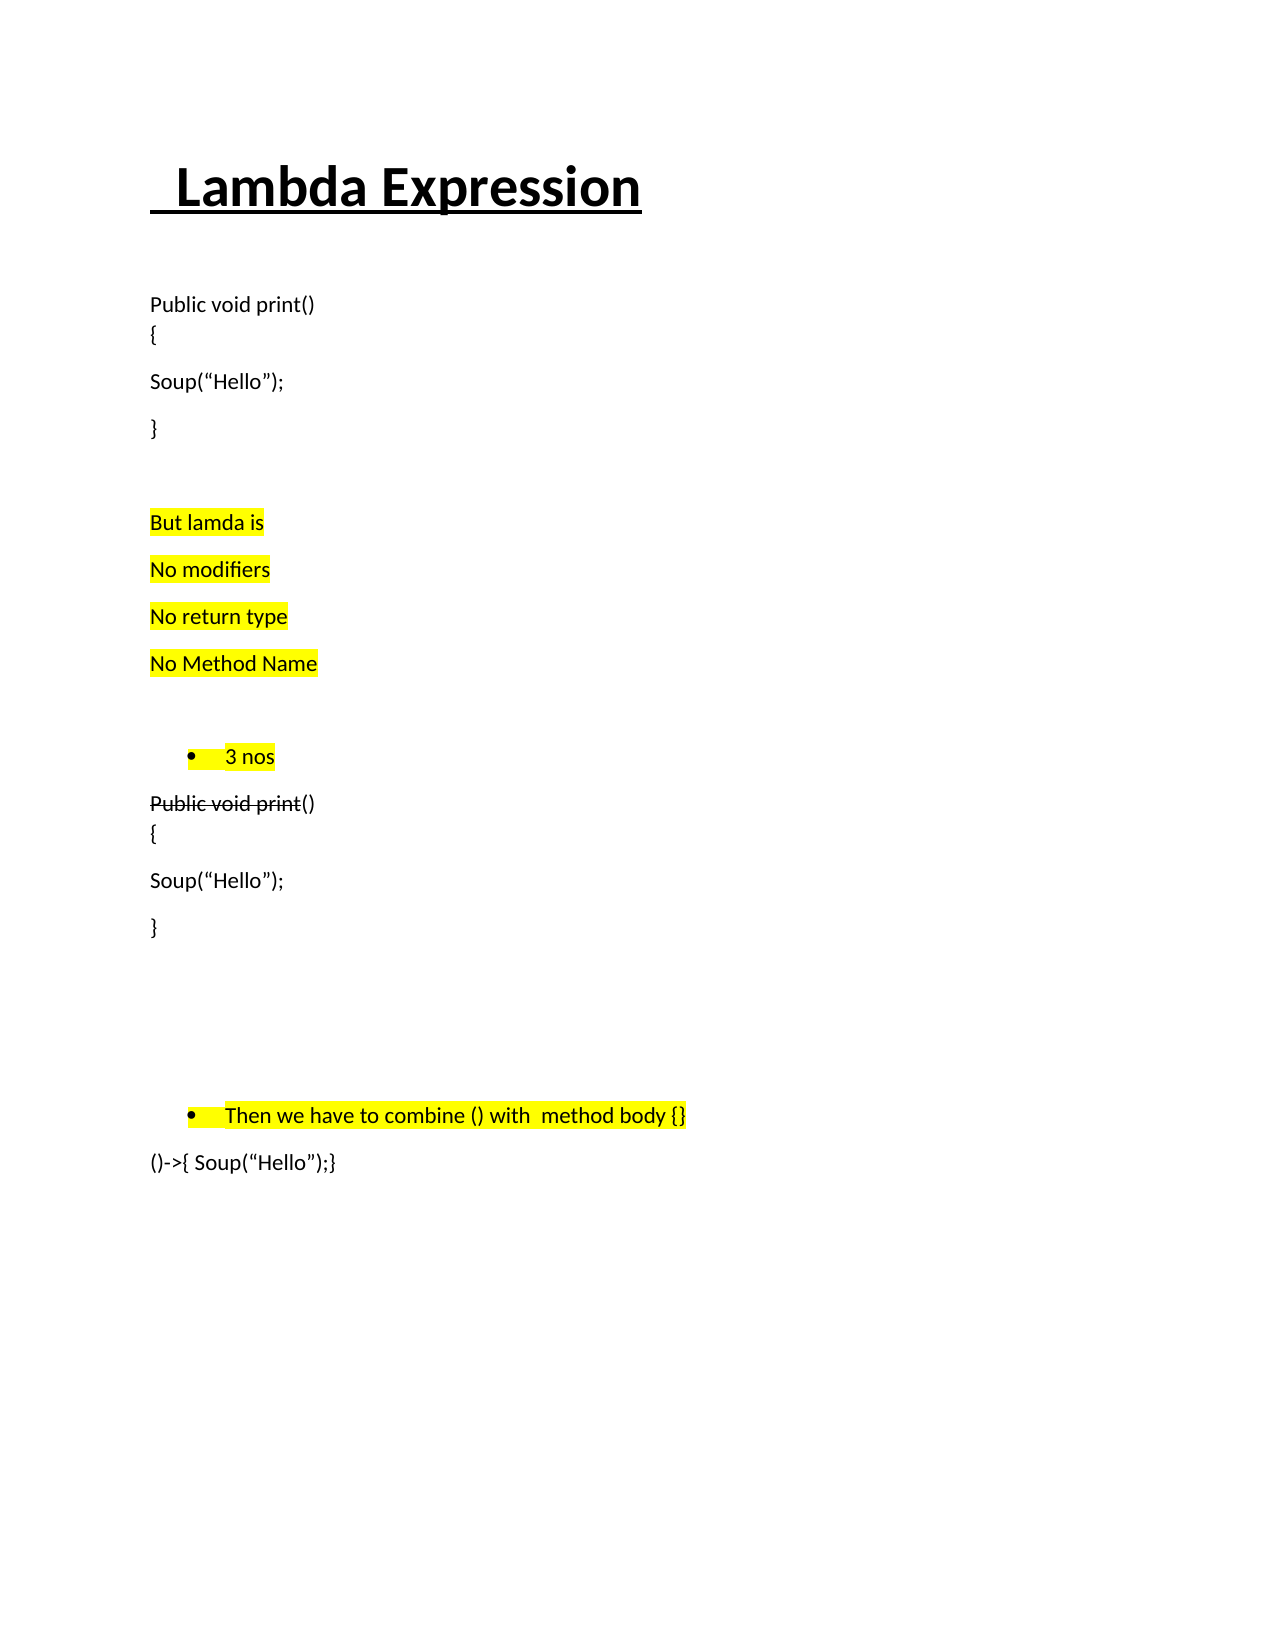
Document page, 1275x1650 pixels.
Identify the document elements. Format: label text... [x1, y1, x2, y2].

list Then we have to combine () with method body {} [187, 1101, 1125, 1129]
text No return type [150, 602, 1125, 630]
text } [150, 414, 1125, 442]
text But lamda is [150, 508, 1125, 536]
text ()->{ Soup(“Hello”);} [150, 1148, 1125, 1176]
text } [150, 913, 1125, 941]
text Soup(“Hello”); [150, 367, 1125, 396]
text No Method Name [150, 649, 1125, 677]
list 3 nos [187, 742, 1125, 771]
text Lambda Expression [150, 150, 1125, 221]
text No modifiers [150, 555, 1125, 583]
text Soup(“Hello”); [150, 866, 1125, 894]
text Public void print() { [150, 789, 1125, 848]
text Public void print() { [150, 290, 1125, 349]
